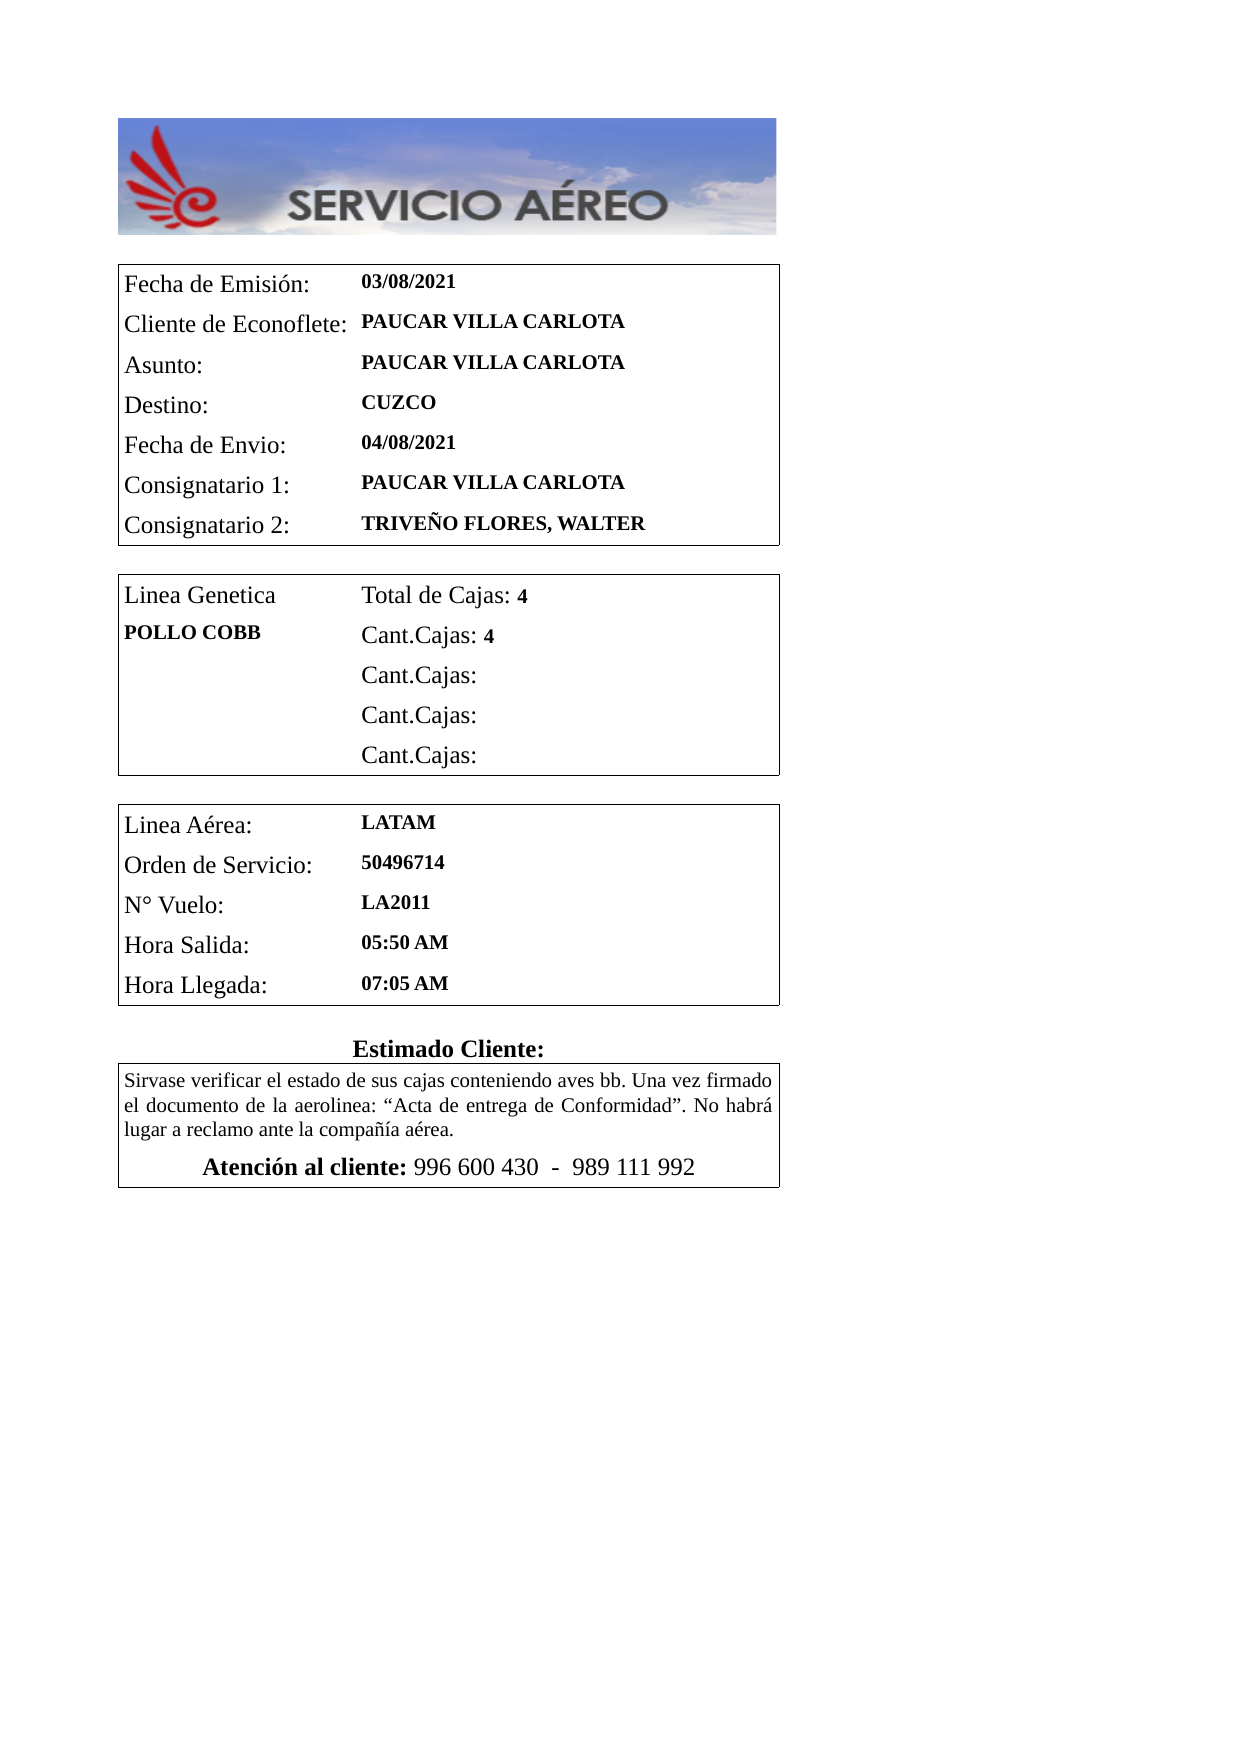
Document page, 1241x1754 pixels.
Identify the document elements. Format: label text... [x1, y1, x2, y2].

table_cell Total de Cajas: 4 [356, 575, 779, 614]
picture [118, 118, 777, 235]
table_cell Linea Genetica [119, 575, 356, 614]
table_cell Destino: [119, 384, 356, 424]
table_cell [119, 695, 356, 735]
table_cell Hora Salida: [119, 925, 356, 965]
table_cell [119, 654, 356, 694]
table_cell PAUCAR VILLA CARLOTA [356, 465, 779, 505]
table_cell Linea Aérea: [119, 805, 356, 844]
table_cell 07:05 AM [356, 965, 779, 1005]
table_cell Orden de Servicio: [119, 844, 356, 884]
table_cell [119, 735, 356, 775]
table_cell Consignatario 2: [119, 505, 356, 545]
table_cell Sirvase verificar el estado de sus cajas conteniendo aves bb. Una vez firmado el documento de la aerolinea: “Acta de entrega de Conformidad”. No habrá lugar a reclamo ante la compañía aérea. [119, 1064, 779, 1146]
table_cell TRIVEÑO FLORES, WALTER [356, 505, 779, 545]
table_cell Hora Llegada: [119, 965, 356, 1005]
table_cell [356, 776, 779, 804]
table_header 03/08/2021 [356, 265, 779, 304]
table_cell Cant.Cajas: [356, 654, 779, 694]
table_cell Atención al cliente: 996 600 430 - 989 111 992 [119, 1146, 779, 1187]
table_cell Fecha de Envio: [119, 424, 356, 464]
table_cell Cant.Cajas: [356, 735, 779, 775]
table_cell Cant.Cajas: [356, 695, 779, 735]
table_cell 50496714 [356, 844, 779, 884]
table_cell POLLO COBB [119, 614, 356, 654]
table_cell Consignatario 1: [119, 465, 356, 505]
table_cell PAUCAR VILLA CARLOTA [356, 304, 779, 344]
table_cell [118, 776, 356, 804]
table_cell Asunto: [119, 344, 356, 384]
table_cell LA2011 [356, 884, 779, 924]
table_cell [118, 546, 356, 574]
table_cell Cliente de Econoflete: [119, 304, 356, 344]
table_cell Cant.Cajas: 4 [356, 614, 779, 654]
table_cell CUZCO [356, 384, 779, 424]
table_cell N° Vuelo: [119, 884, 356, 924]
table_header Fecha de Emisión: [119, 265, 356, 304]
table_cell Estimado Cliente: [118, 1006, 779, 1063]
table_cell [356, 546, 779, 574]
table_cell 04/08/2021 [356, 424, 779, 464]
table_cell LATAM [356, 805, 779, 844]
table_cell PAUCAR VILLA CARLOTA [356, 344, 779, 384]
table_cell 05:50 AM [356, 925, 779, 965]
